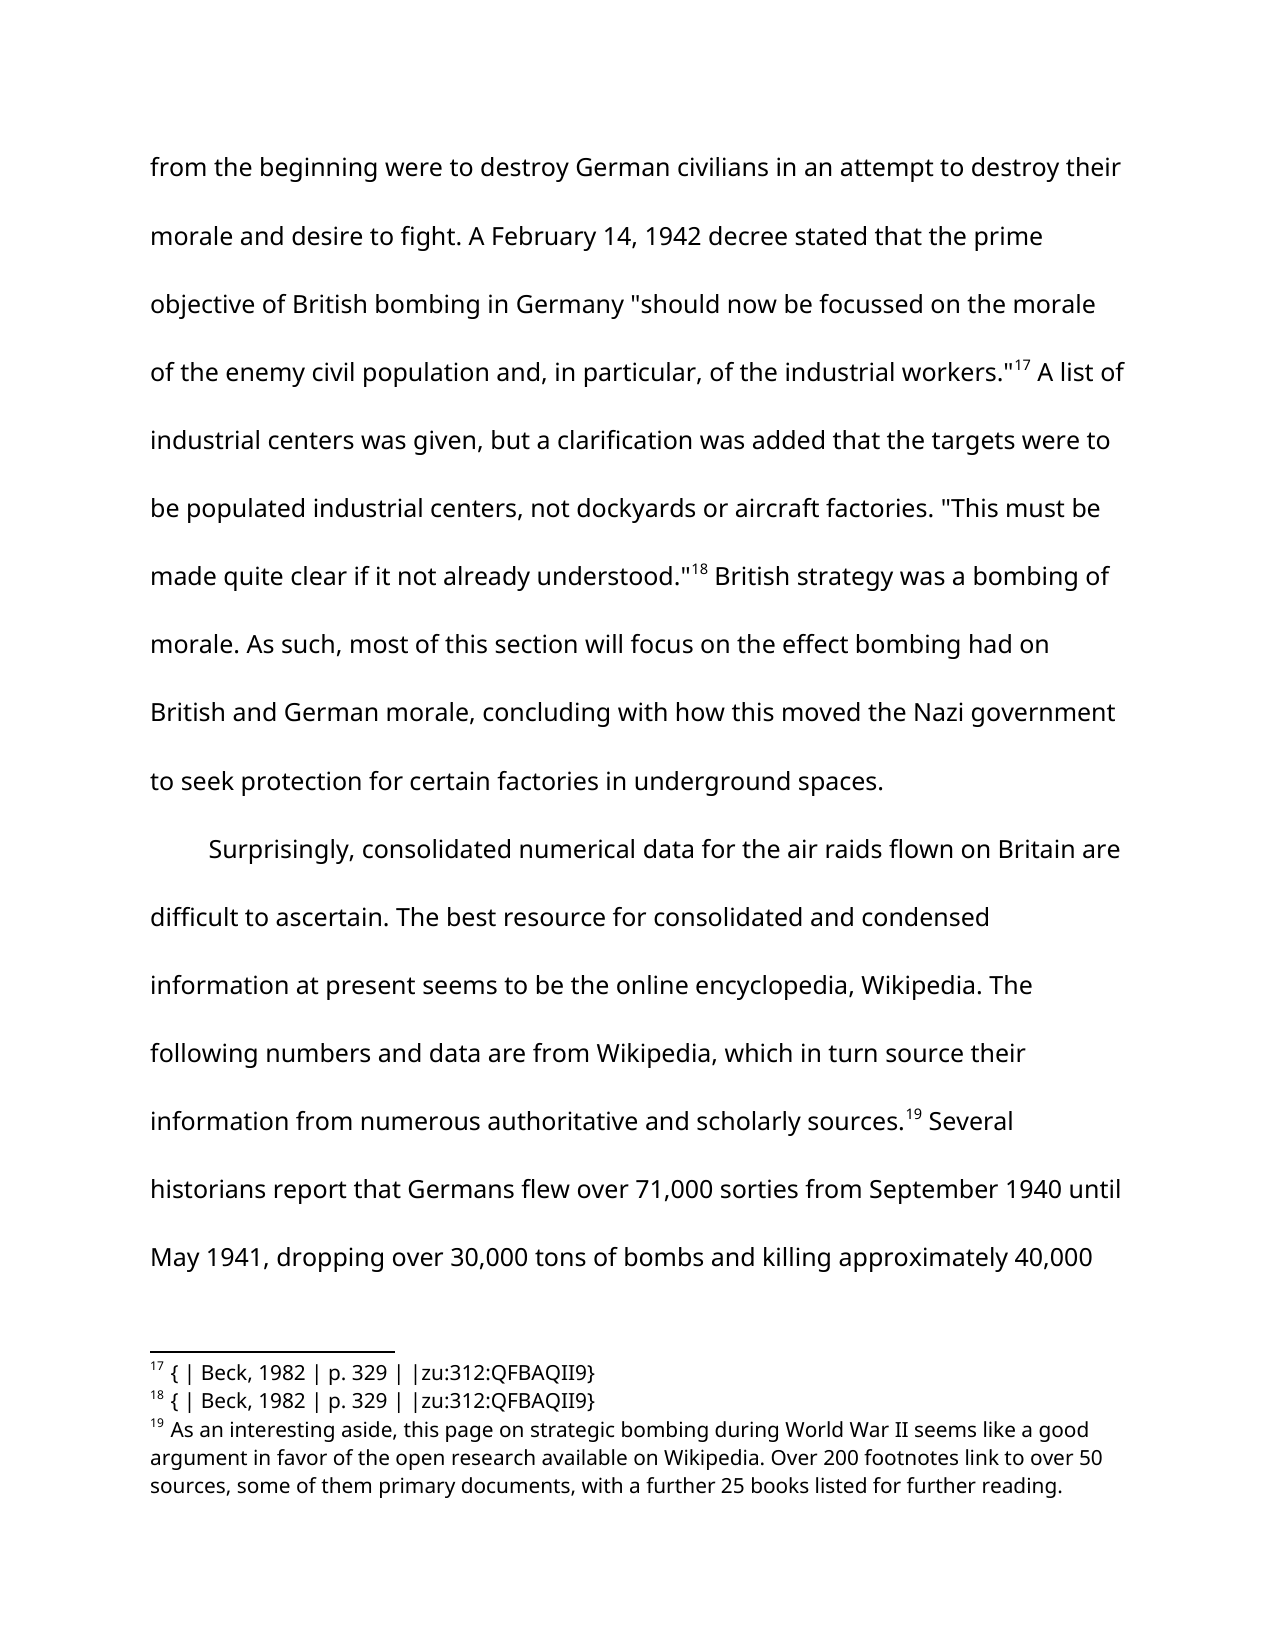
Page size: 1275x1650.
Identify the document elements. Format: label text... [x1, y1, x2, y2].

text { | Beck, 1982 | p. 329 | |zu:312:QFBAQII9} [150, 1386, 1125, 1415]
text { | Beck, 1982 | p. 329 | |zu:312:QFBAQII9} [150, 1358, 1125, 1386]
text Surprisingly, consolidated numerical data for the air raids flown on Britain are difficult to ascertain. The best resource for consolidated and condensed information at present seems to be the online encyclopedia, Wikipedia. The following numbers and data are from Wikipedia, which in turn source their information from numerous authoritative and scholarly sources. Several historians report that Germans flew over 71,000 sorties from September 1940 until May 1941, dropping over 30,000 tons of bombs and killing approximately 40,000 [150, 831, 1125, 1274]
text As an interesting aside, this page on strategic bombing during World War II seems like a good argument in favor of the open research available on Wikipedia. Over 200 footnotes link to over 50 sources, some of them primary documents, with a further 25 books listed for further reading. [150, 1415, 1125, 1500]
text from the beginning were to destroy German civilians in an attempt to destroy their morale and desire to fight. A February 14, 1942 decree stated that the prime objective of British bombing in Germany "should now be focussed on the morale of the enemy civil population and, in particular, of the industrial workers." A list of industrial centers was given, but a clarification was added that the targets were to be populated industrial centers, not dockyards or aircraft factories. "This must be made quite clear if it not already understood." British strategy was a bombing of morale. As such, most of this section will focus on the effect bombing had on British and German morale, concluding with how this moved the Nazi government to seek protection for certain factories in underground spaces. [150, 150, 1125, 797]
